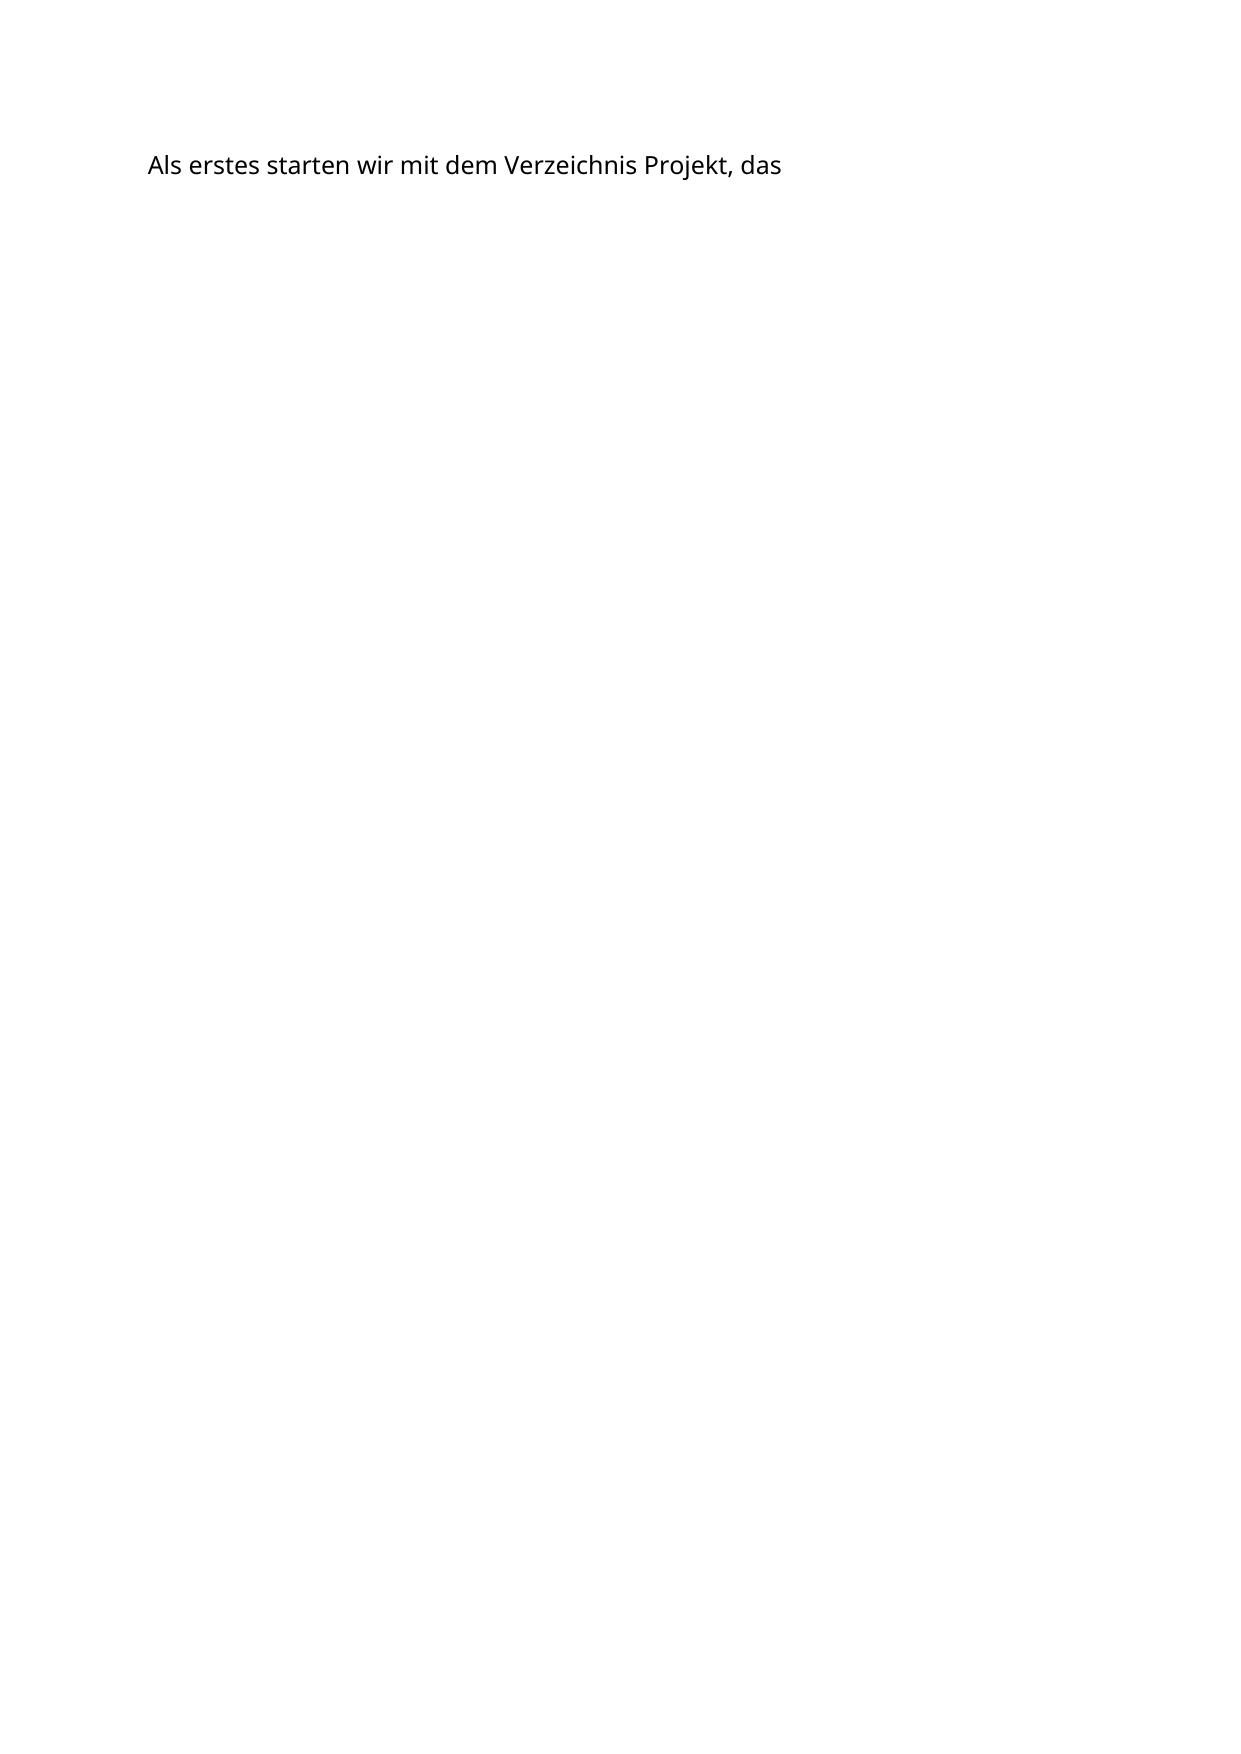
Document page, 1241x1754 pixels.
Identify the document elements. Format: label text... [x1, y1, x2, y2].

text Als erstes starten wir mit dem Verzeichnis Projekt, das [148, 148, 1093, 182]
